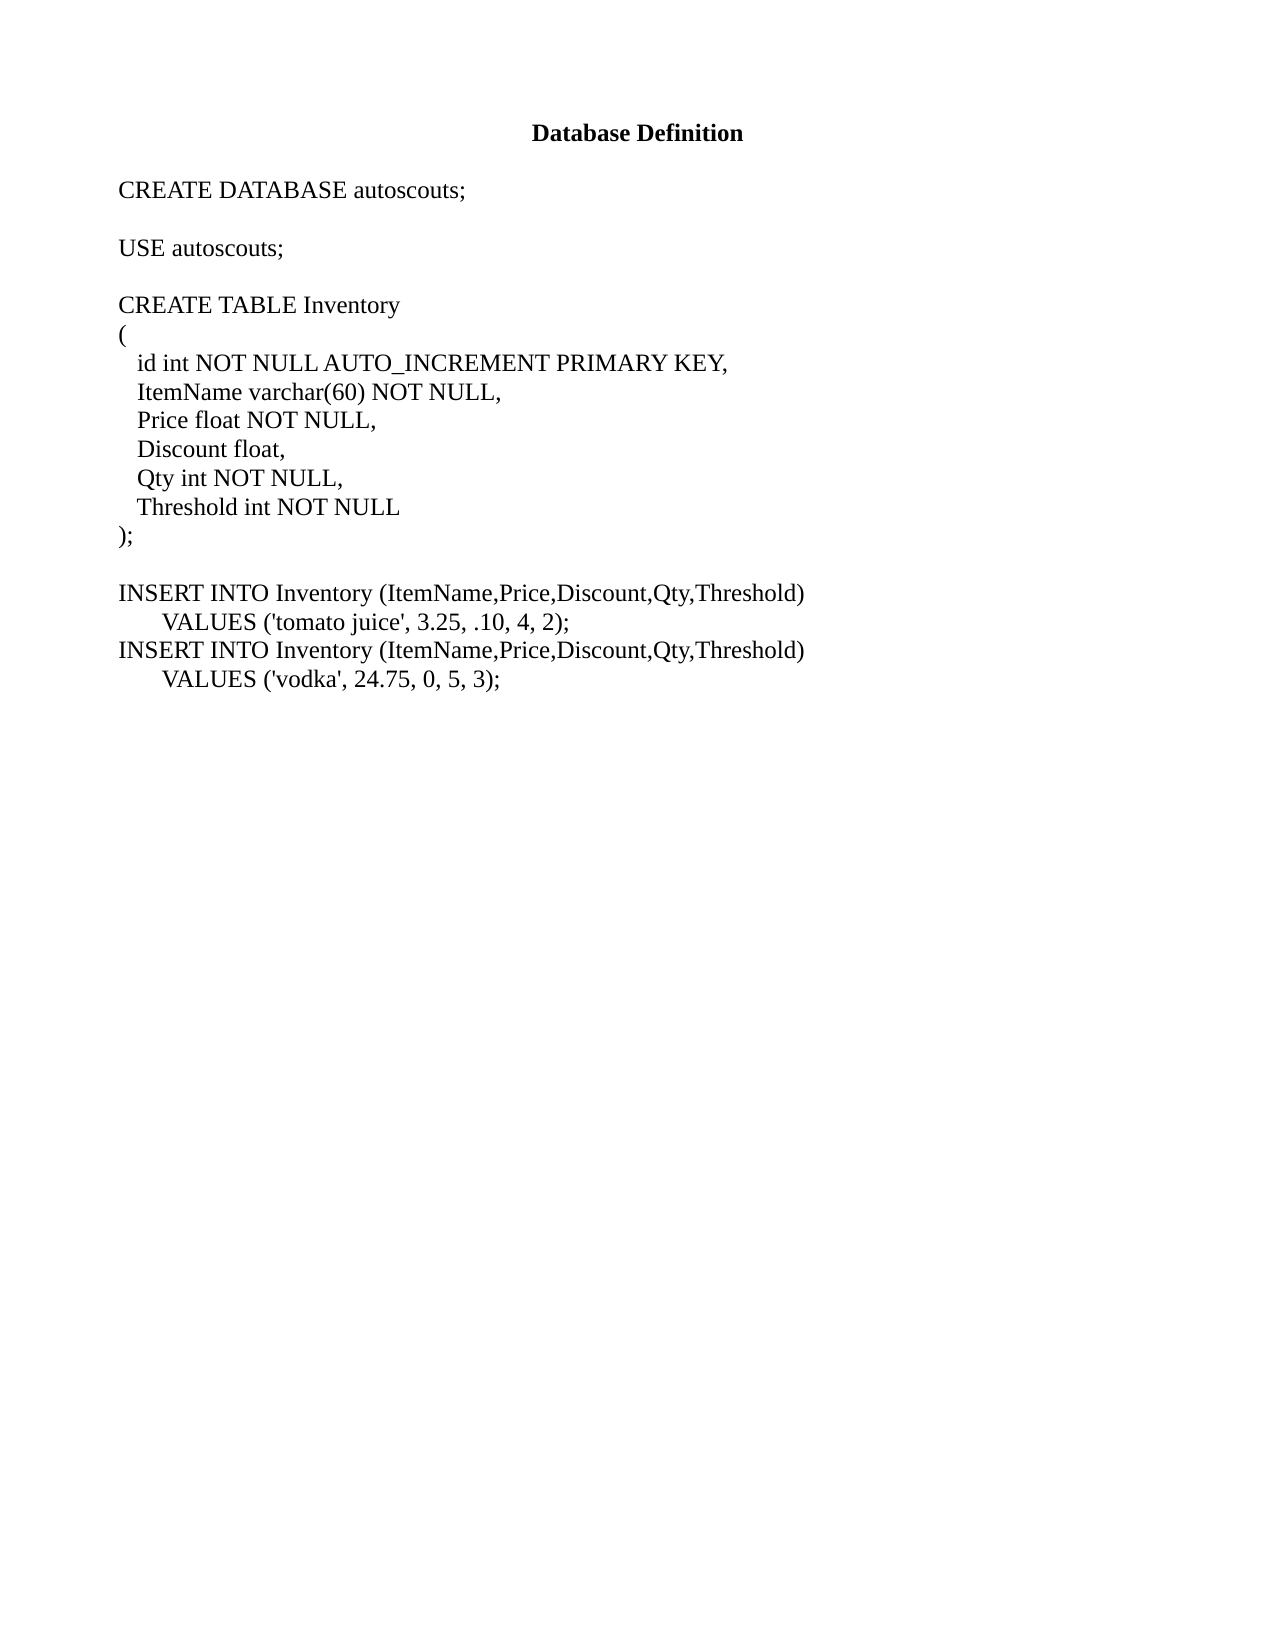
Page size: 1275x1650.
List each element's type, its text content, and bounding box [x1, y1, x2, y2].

text ( [118, 319, 1157, 348]
text Price float NOT NULL, [118, 406, 1157, 434]
text VALUES ('vodka', 24.75, 0, 5, 3); [118, 664, 1157, 693]
text ItemName varchar(60) NOT NULL, [118, 377, 1157, 406]
text Qty int NOT NULL, [118, 463, 1157, 492]
text CREATE DATABASE autoscouts; [118, 176, 1157, 204]
text ); [118, 521, 1157, 549]
text CREATE TABLE Inventory [118, 291, 1157, 319]
text VALUES ('tomato juice', 3.25, .10, 4, 2); [118, 607, 1157, 636]
text Discount float, [118, 434, 1157, 463]
text id int NOT NULL AUTO_INCREMENT PRIMARY KEY, [118, 348, 1157, 377]
text USE autoscouts; [118, 233, 1157, 262]
text INSERT INTO Inventory (ItemName,Price,Discount,Qty,Threshold) [118, 578, 1157, 607]
text INSERT INTO Inventory (ItemName,Price,Discount,Qty,Threshold) [118, 636, 1157, 664]
text Database Definition [118, 118, 1157, 147]
text Threshold int NOT NULL [118, 492, 1157, 521]
